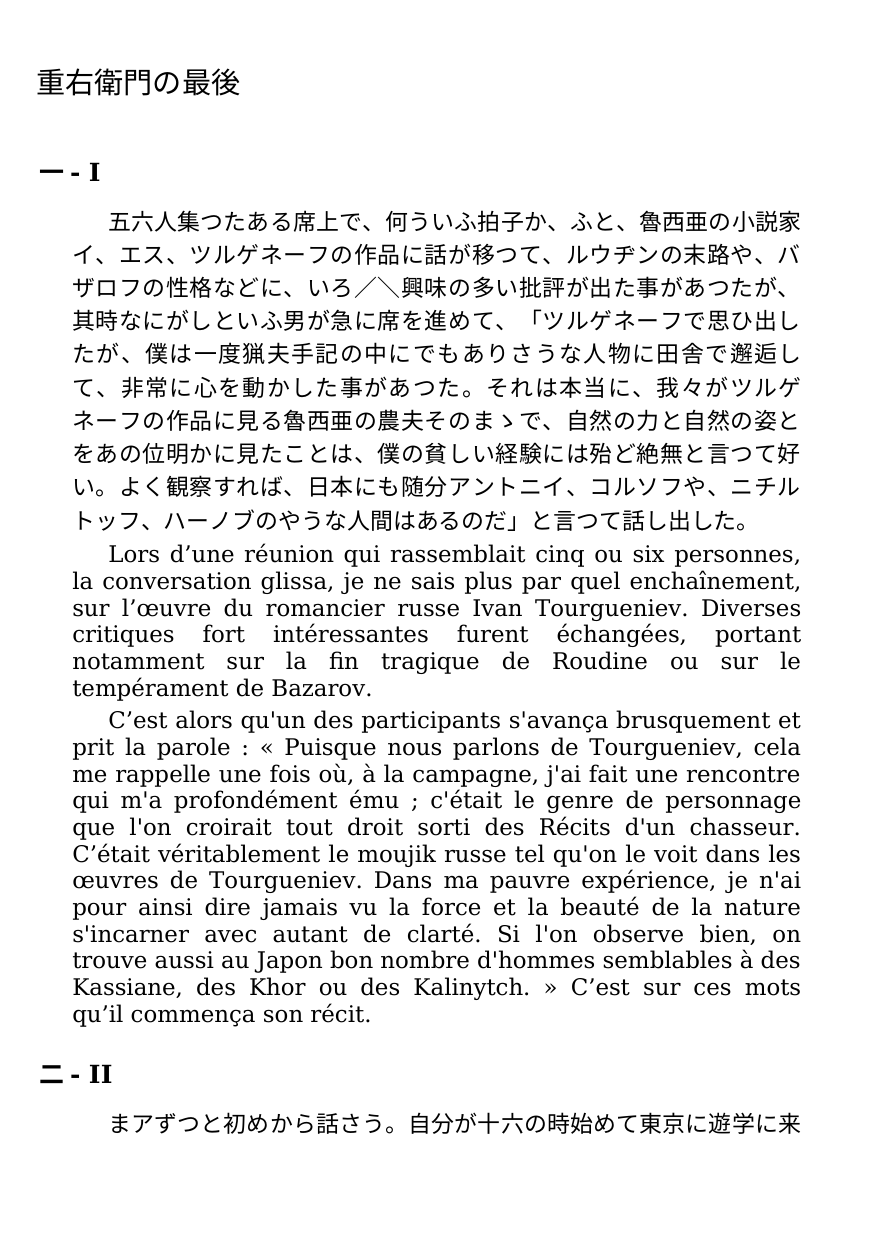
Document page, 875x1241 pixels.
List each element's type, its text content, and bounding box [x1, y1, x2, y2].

text C’est alors qu'un des participants s'avança brusquement et prit la parole : « Puisque nous parlons de Tourgueniev, cela me rappelle une fois où, à la campagne, j'ai fait une rencontre qui m'a profondément ému ; c'était le genre de personnage que l'on croirait tout droit sorti des Récits d'un chasseur. C’était véritablement le moujik russe tel qu'on le voit dans les œuvres de Tourgueniev. Dans ma pauvre expérience, je n'ai pour ainsi dire jamais vu la force et la beauté de la nature s'incarner avec autant de clarté. Si l'on observe bien, on trouve aussi au Japon bon nombre d'hommes semblables à des Kassiane, des Khor ou des Kalinytch. » C’est sur ces mots qu’il commença son récit. [72, 708, 802, 1028]
text 五六人集つたある席上で、何ういふ拍子か、ふと、魯西亜の小説家イ、エス、ツルゲネーフの作品に話が移つて、ルウヂンの末路や、バザロフの性格などに、いろ／＼興味の多い批評が出た事があつたが、其時なにがしといふ男が急に席を進めて、「ツルゲネーフで思ひ出したが、僕は一度猟夫手記の中にでもありさうな人物に田舎で邂逅して、非常に心を動かした事があつた。それは本当に、我々がツルゲネーフの作品に見る魯西亜の農夫そのまゝで、自然の力と自然の姿とをあの位明かに見たことは、僕の貧しい経験には殆ど絶無と言つて好い。よく観察すれば、日本にも随分アントニイ、コルソフや、ニチルトッフ、ハーノブのやうな人間はあるのだ」と言つて話し出した。 [72, 203, 802, 536]
text Lors d’une réunion qui rassemblait cinq ou six personnes, la conversation glissa, je ne sais plus par quel enchaînement, sur l’œuvre du romancier russe Ivan Tourgueniev. Diverses critiques fort intéressantes furent échangées, portant notamment sur la fin tragique de Roudine ou sur le tempérament de Bazarov. [72, 542, 802, 702]
subtitle 二 - II [36, 1051, 838, 1093]
text まアずつと初めから話さう。自分が十六の時始めて東京に遊学に来 [72, 1105, 802, 1139]
subtitle 一 - I [36, 149, 838, 192]
subtitle 重右衛門の最後 [36, 60, 838, 102]
